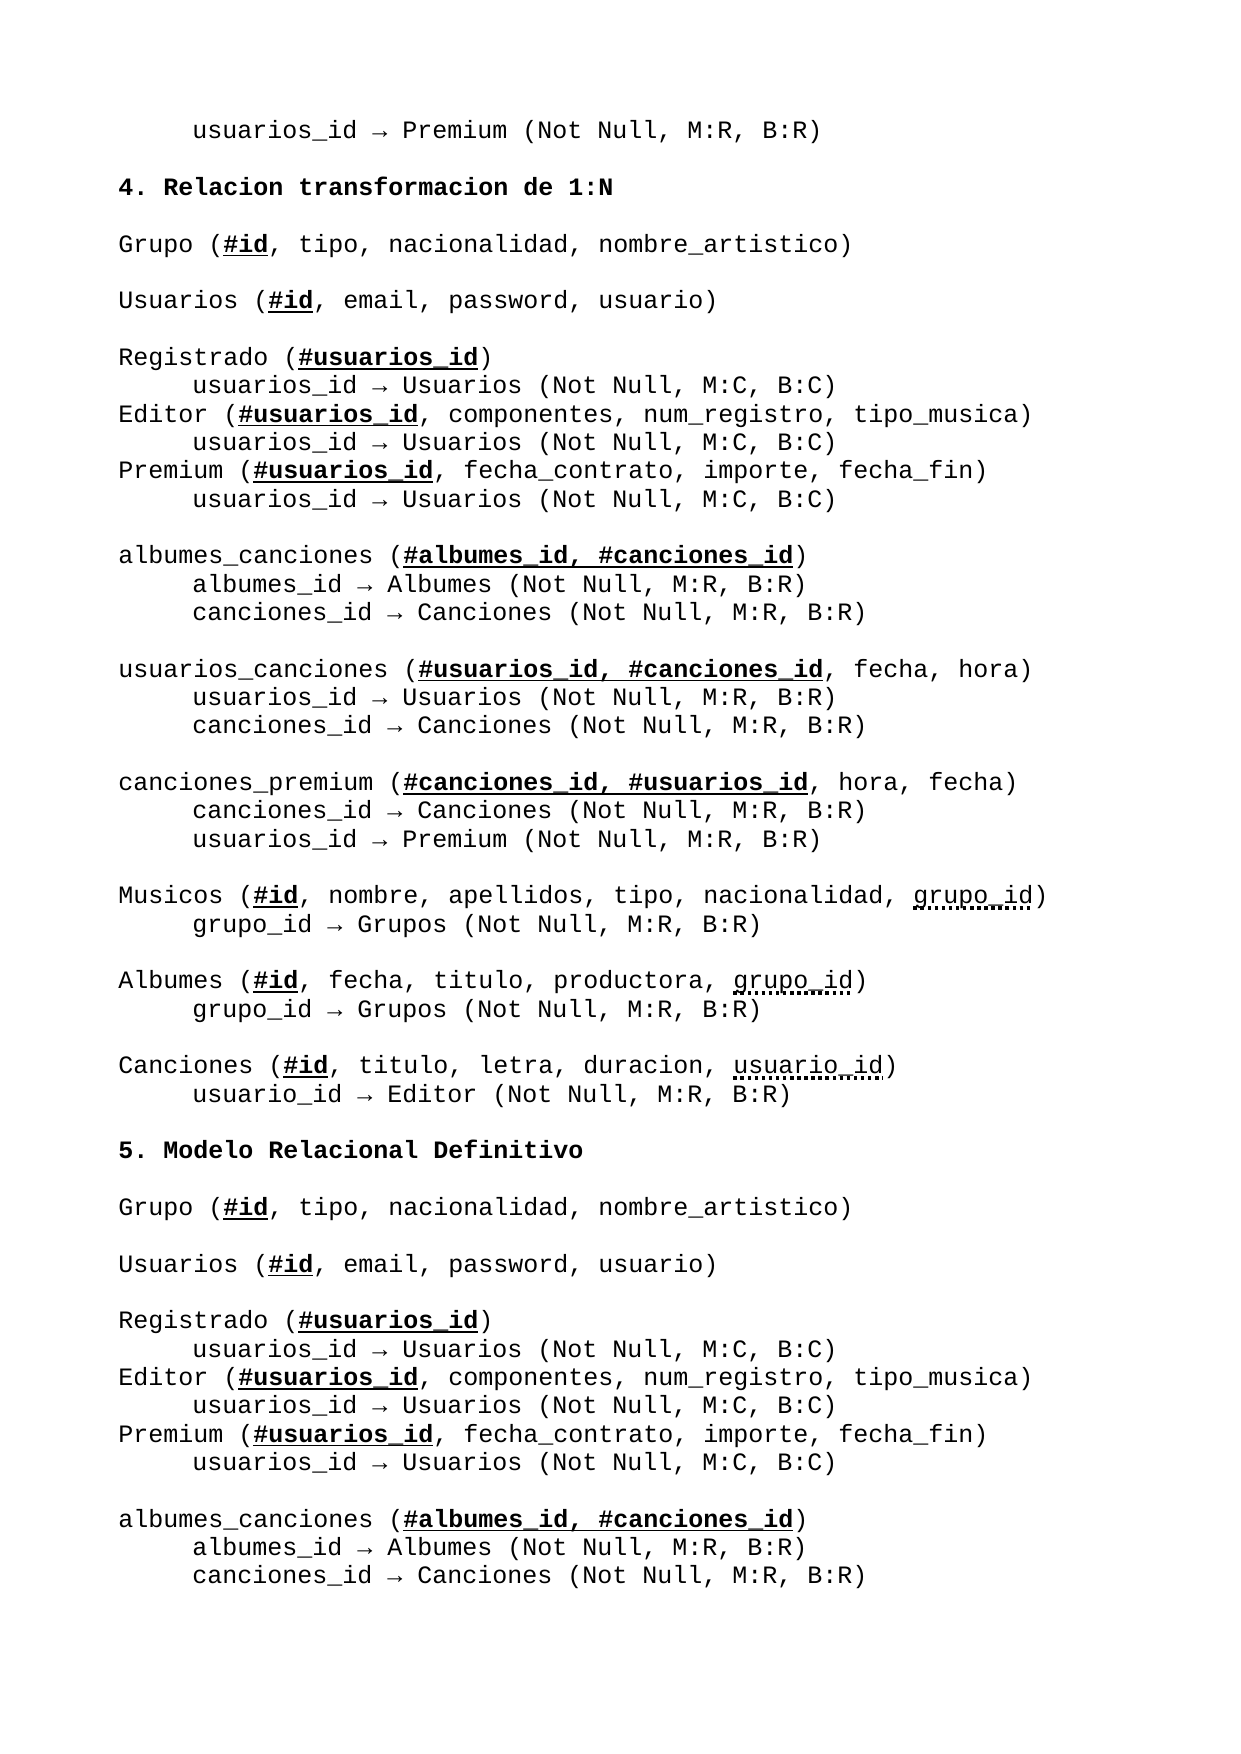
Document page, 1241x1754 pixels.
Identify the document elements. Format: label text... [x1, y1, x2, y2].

text grupo_id → Grupos (Not Null, M:R, B:R) [118, 911, 1122, 940]
text usuarios_id → Premium (Not Null, M:R, B:R) [118, 118, 1122, 146]
text Usuarios (#id, email, password, usuario) [118, 1251, 1122, 1280]
text 5. Modelo Relacional Definitivo [118, 1138, 1122, 1166]
text Canciones (#id, titulo, letra, duracion, usuario_id) [118, 1053, 1122, 1081]
text usuarios_id → Usuarios (Not Null, M:C, B:C) [118, 486, 1122, 515]
text Albumes (#id, fecha, titulo, productora, grupo_id) [118, 968, 1122, 996]
text usuario_id → Editor (Not Null, M:R, B:R) [118, 1081, 1122, 1110]
text albumes_canciones (#albumes_id, #canciones_id) [118, 543, 1122, 571]
text canciones_premium (#canciones_id, #usuarios_id, hora, fecha) [118, 770, 1122, 798]
text albumes_id → Albumes (Not Null, M:R, B:R) [118, 571, 1122, 600]
text usuarios_id → Usuarios (Not Null, M:C, B:C) [118, 373, 1122, 401]
text canciones_id → Canciones (Not Null, M:R, B:R) [118, 1563, 1122, 1591]
text canciones_id → Canciones (Not Null, M:R, B:R) [118, 713, 1122, 741]
text Registrado (#usuarios_id) [118, 1308, 1122, 1336]
text usuarios_id → Usuarios (Not Null, M:C, B:C) [118, 1336, 1122, 1365]
text usuarios_canciones (#usuarios_id, #canciones_id, fecha, hora) [118, 656, 1122, 685]
text usuarios_id → Usuarios (Not Null, M:C, B:C) [118, 430, 1122, 458]
text Premium (#usuarios_id, fecha_contrato, importe, fecha_fin) [118, 1421, 1122, 1450]
text usuarios_id → Premium (Not Null, M:R, B:R) [118, 826, 1122, 855]
text Registrado (#usuarios_id) [118, 345, 1122, 373]
text Grupo (#id, tipo, nacionalidad, nombre_artistico) [118, 231, 1122, 260]
text Usuarios (#id, email, password, usuario) [118, 288, 1122, 316]
text Editor (#usuarios_id, componentes, num_registro, tipo_musica) [118, 1365, 1122, 1393]
text canciones_id → Canciones (Not Null, M:R, B:R) [118, 798, 1122, 826]
text usuarios_id → Usuarios (Not Null, M:R, B:R) [118, 685, 1122, 713]
text albumes_canciones (#albumes_id, #canciones_id) [118, 1506, 1122, 1535]
text usuarios_id → Usuarios (Not Null, M:C, B:C) [118, 1393, 1122, 1421]
text Grupo (#id, tipo, nacionalidad, nombre_artistico) [118, 1195, 1122, 1223]
text Musicos (#id, nombre, apellidos, tipo, nacionalidad, grupo_id) [118, 883, 1122, 911]
text canciones_id → Canciones (Not Null, M:R, B:R) [118, 600, 1122, 628]
text Premium (#usuarios_id, fecha_contrato, importe, fecha_fin) [118, 458, 1122, 486]
text grupo_id → Grupos (Not Null, M:R, B:R) [118, 996, 1122, 1025]
text albumes_id → Albumes (Not Null, M:R, B:R) [118, 1535, 1122, 1563]
text Editor (#usuarios_id, componentes, num_registro, tipo_musica) [118, 401, 1122, 430]
text 4. Relacion transformacion de 1:N [118, 175, 1122, 203]
text usuarios_id → Usuarios (Not Null, M:C, B:C) [118, 1450, 1122, 1478]
